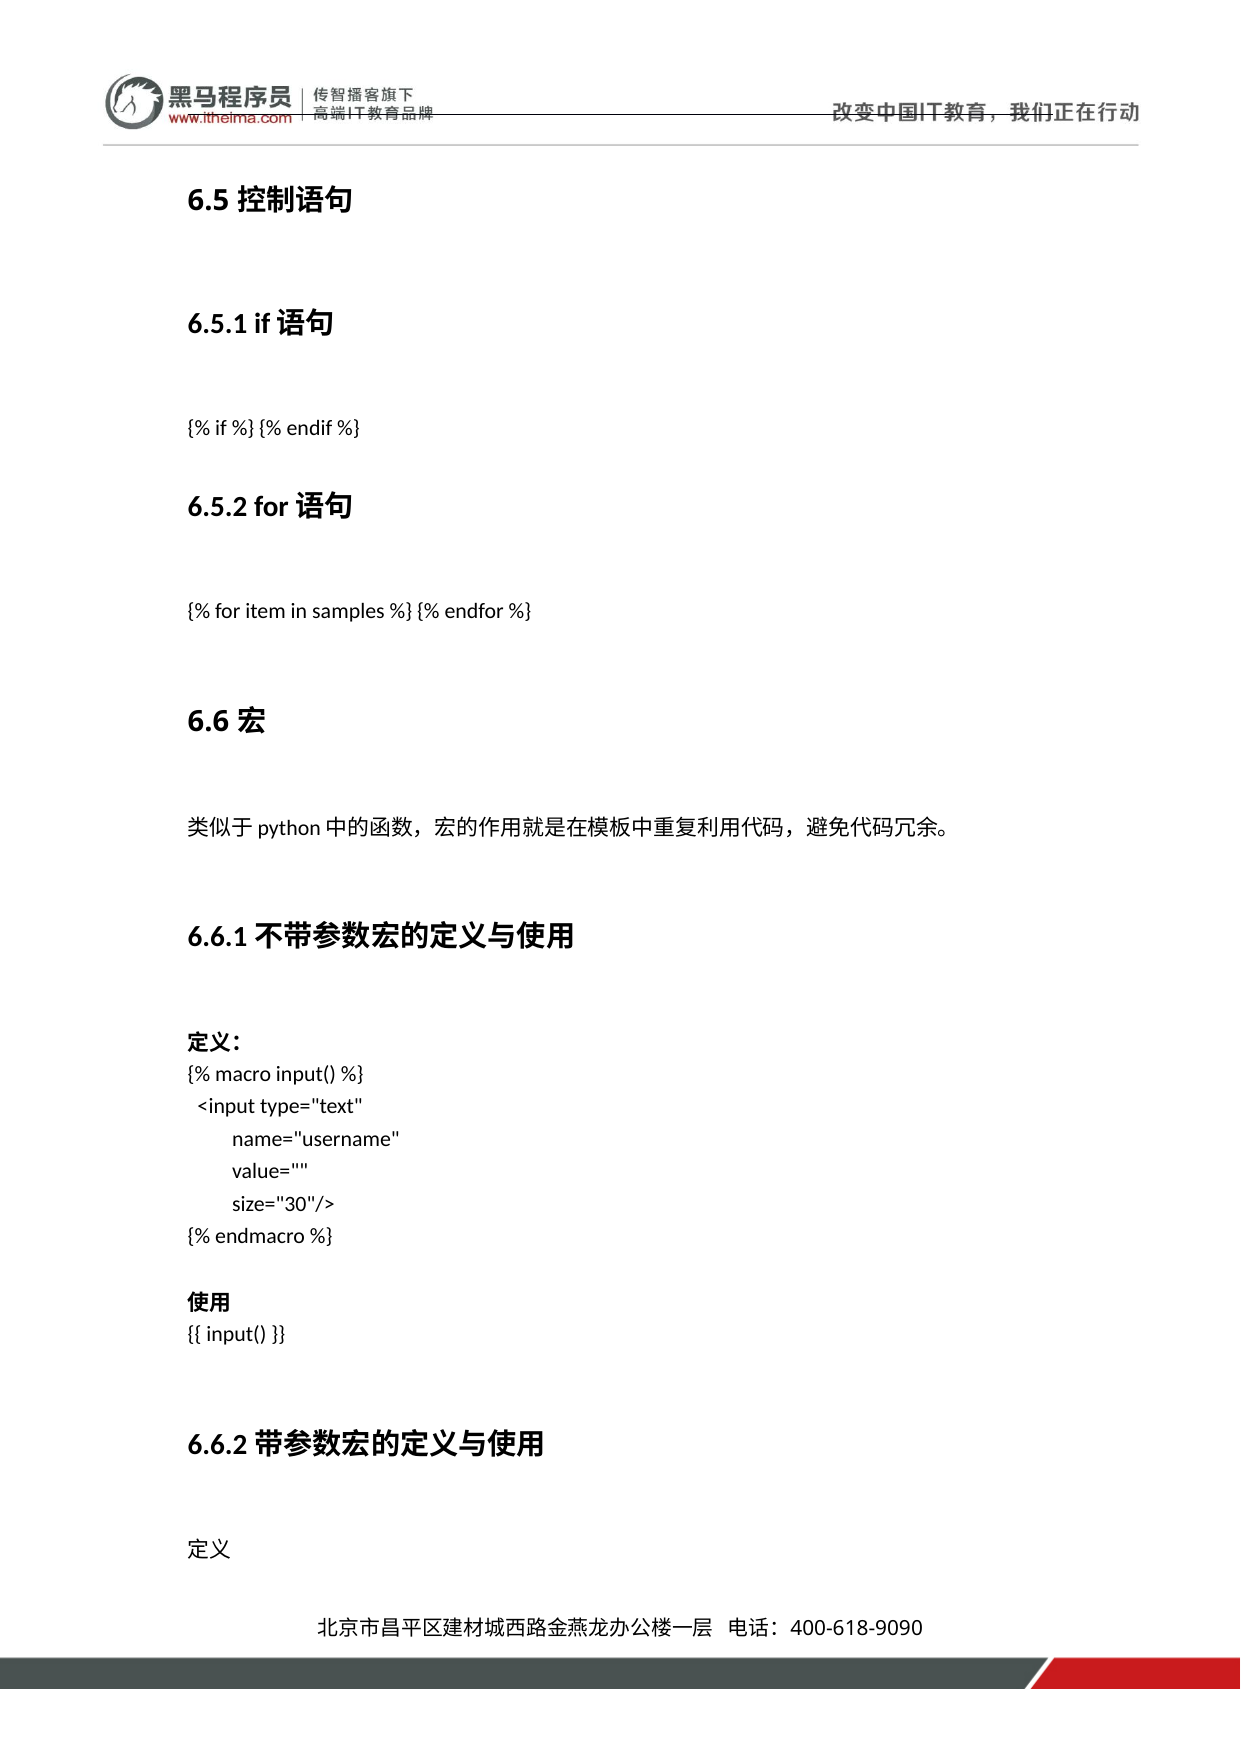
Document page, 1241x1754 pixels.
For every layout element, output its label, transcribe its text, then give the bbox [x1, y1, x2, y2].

subtitle 6.6.1 不带参数宏的定义与使用 [187, 898, 1053, 963]
text 定义 [187, 1528, 1053, 1561]
text {% for item in samples %} {% endfor %} [187, 590, 1053, 623]
text name="username" [187, 1118, 1053, 1151]
subtitle 6.5 控制语句 [187, 162, 1053, 227]
subtitle 6.5.2 for语句 [187, 467, 1053, 532]
picture [0, 3, 1241, 153]
picture [0, 1599, 1241, 1689]
text 定义： [187, 1021, 1053, 1053]
text {{ input() }} [187, 1313, 1053, 1346]
text value="" [187, 1151, 1053, 1183]
text {% if %} {% endif %} [187, 408, 1053, 440]
text <input type="text" [187, 1086, 1053, 1118]
subtitle 6.6.2 带参数宏的定义与使用 [187, 1405, 1053, 1470]
subtitle 6.6 宏 [187, 682, 1053, 747]
text 使用 [187, 1281, 1053, 1313]
text size="30"/> [187, 1183, 1053, 1216]
text {% endmacro %} [187, 1216, 1053, 1248]
text 类似于python中的函数，宏的作用就是在模板中重复利用代码，避免代码冗余。 [187, 806, 1053, 838]
subtitle 6.5.1 if语句 [187, 285, 1053, 350]
text {% macro input() %} [187, 1053, 1053, 1086]
